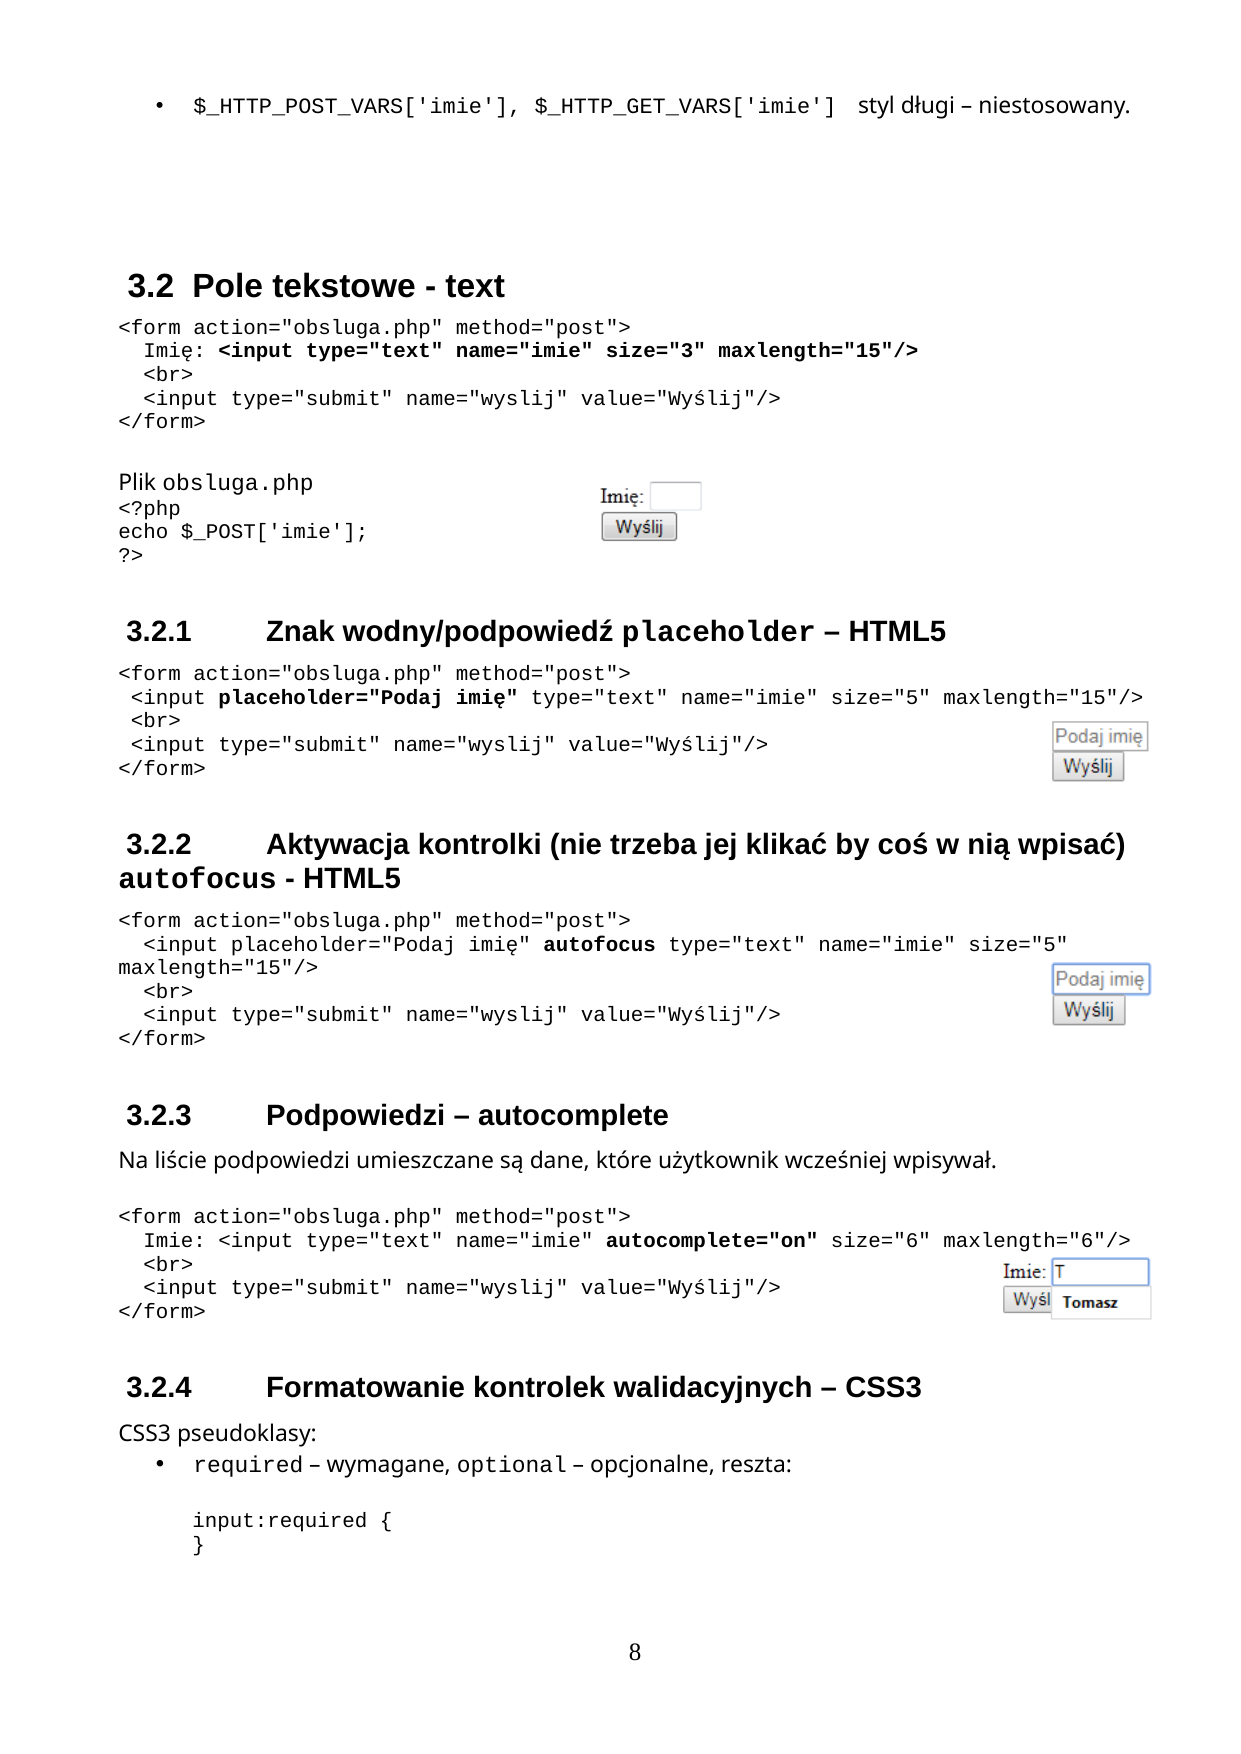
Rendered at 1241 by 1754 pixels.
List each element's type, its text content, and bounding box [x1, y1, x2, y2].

text <?php [118, 498, 594, 521]
text ?> [118, 545, 1152, 568]
text Plik obsluga.php [118, 466, 1152, 498]
text <input type="submit" name="wyslij" value="Wyślij"/> [118, 1004, 1152, 1028]
text </form> [118, 1301, 1152, 1324]
text <br> [118, 981, 1050, 1004]
text Imię: <input type="text" name="imie" size="3" maxlength="15"/> [118, 340, 1152, 364]
text <br> [118, 1254, 1152, 1277]
text </form> [118, 758, 1051, 781]
picture [1002, 1256, 1153, 1321]
text [715, 498, 1152, 521]
subtitle Aktywacja kontrolki (nie trzeba jej klikać by coś w nią wpisać) autofocus - HTML5 [118, 827, 1152, 897]
text echo $_POST['imie']; [118, 521, 594, 545]
picture [594, 474, 715, 549]
picture [1051, 720, 1150, 783]
text <form action="obsluga.php" method="post"> [118, 1206, 1152, 1230]
subtitle Formatowanie kontrolek walidacyjnych – CSS3 [118, 1370, 1152, 1404]
text <form action="obsluga.php" method="post"> [118, 663, 1152, 687]
text <input type="submit" name="wyslij" value="Wyślij"/> [118, 388, 1152, 411]
text } [118, 1534, 1152, 1558]
text input:required { [118, 1511, 1152, 1534]
list required – wymagane, optional – opcjonalne, reszta: [156, 1448, 1152, 1479]
text <br> [118, 364, 1152, 388]
subtitle Pole tekstowe - text [118, 266, 1152, 304]
text <input type="submit" name="wyslij" value="Wyślij"/> [118, 1277, 1002, 1301]
text </form> [118, 411, 1152, 435]
list $_HTTP_POST_VARS['imie'], $_HTTP_GET_VARS['imie'] styl długi – niestosowany. [156, 88, 1152, 120]
text </form> [118, 1028, 1152, 1052]
text <input type="submit" name="wyslij" value="Wyślij"/> [118, 734, 1051, 758]
text [715, 521, 1152, 545]
text <form action="obsluga.php" method="post"> [118, 317, 1152, 340]
text <input placeholder="Podaj imię" type="text" name="imie" size="5" maxlength="15"/> [118, 687, 1152, 711]
picture [1050, 962, 1153, 1027]
text Na liście podpowiedzi umieszczane są dane, które użytkownik wcześniej wpisywał. [118, 1144, 1152, 1175]
text <input placeholder="Podaj imię" autofocus type="text" name="imie" size="5" maxlength="15"/> [118, 933, 1152, 981]
text <br> [118, 711, 1152, 734]
text Imie: <input type="text" name="imie" autocomplete="on" size="6" maxlength="6"/> [118, 1230, 1152, 1254]
text CSS3 pseudoklasy: [118, 1417, 1152, 1448]
subtitle Podpowiedzi – autocomplete [118, 1098, 1152, 1131]
text <form action="obsluga.php" method="post"> [118, 910, 1152, 933]
subtitle Znak wodny/podpowiedź placeholder – HTML5 [118, 614, 1152, 651]
